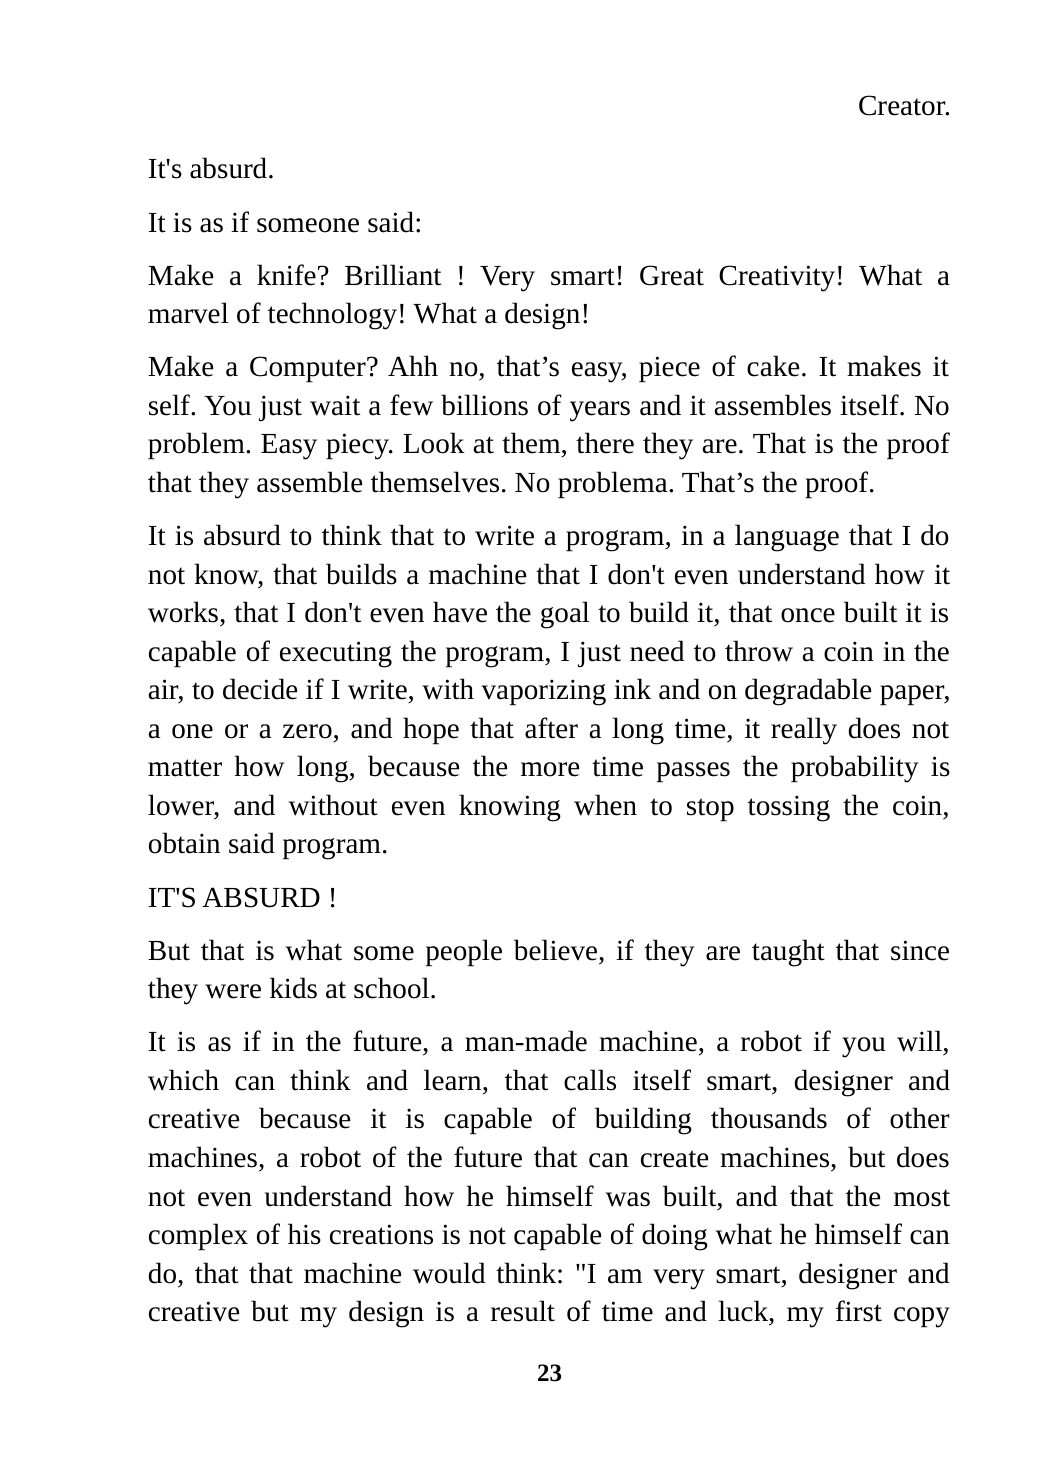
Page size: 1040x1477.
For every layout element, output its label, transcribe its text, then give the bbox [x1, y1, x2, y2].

text But that is what some people believe, if they are taught that since they were kids at school. [148, 933, 951, 1005]
text Make a Computer? Ahh no, that’s easy, piece of cake. It makes it self. You just wait a few billions of years and it assembles itself. No problem. Easy piecy. Look at them, there they are. That is the proof that they assemble themselves. No problema. That’s the proof. [148, 349, 951, 499]
text It is absurd to think that to write a program, in a language that I do not know, that builds a machine that I don't even understand how it works, that I don't even have the goal to build it, that once built it is capable of executing the program, I just need to throw a coin in the air, to decide if I write, with vaporizing ink and on degradable paper, a one or a zero, and hope that after a long time, it really does not matter how long, because the more time passes the probability is lower, and without even knowing when to stop tossing the coin, obtain said program. [148, 518, 951, 860]
text Make a knife? Brilliant ! Very smart! Great Creativity! What a marvel of technology! What a design! [148, 258, 951, 330]
text It is as if in the future, a man-made machine, a robot if you will, which can think and learn, that calls itself smart, designer and creative because it is capable of building thousands of other machines, a robot of the future that can create machines, but does not even understand how he himself was built, and that the most complex of his creations is not capable of doing what he himself can do, that that machine would think: "I am very smart, designer and creative but my design is a result of time and luck, my first copy [148, 1024, 951, 1328]
text It is as if someone said: [148, 205, 951, 238]
text IT'S ABSURD ! [148, 880, 951, 913]
text It's absurd. [148, 152, 951, 185]
